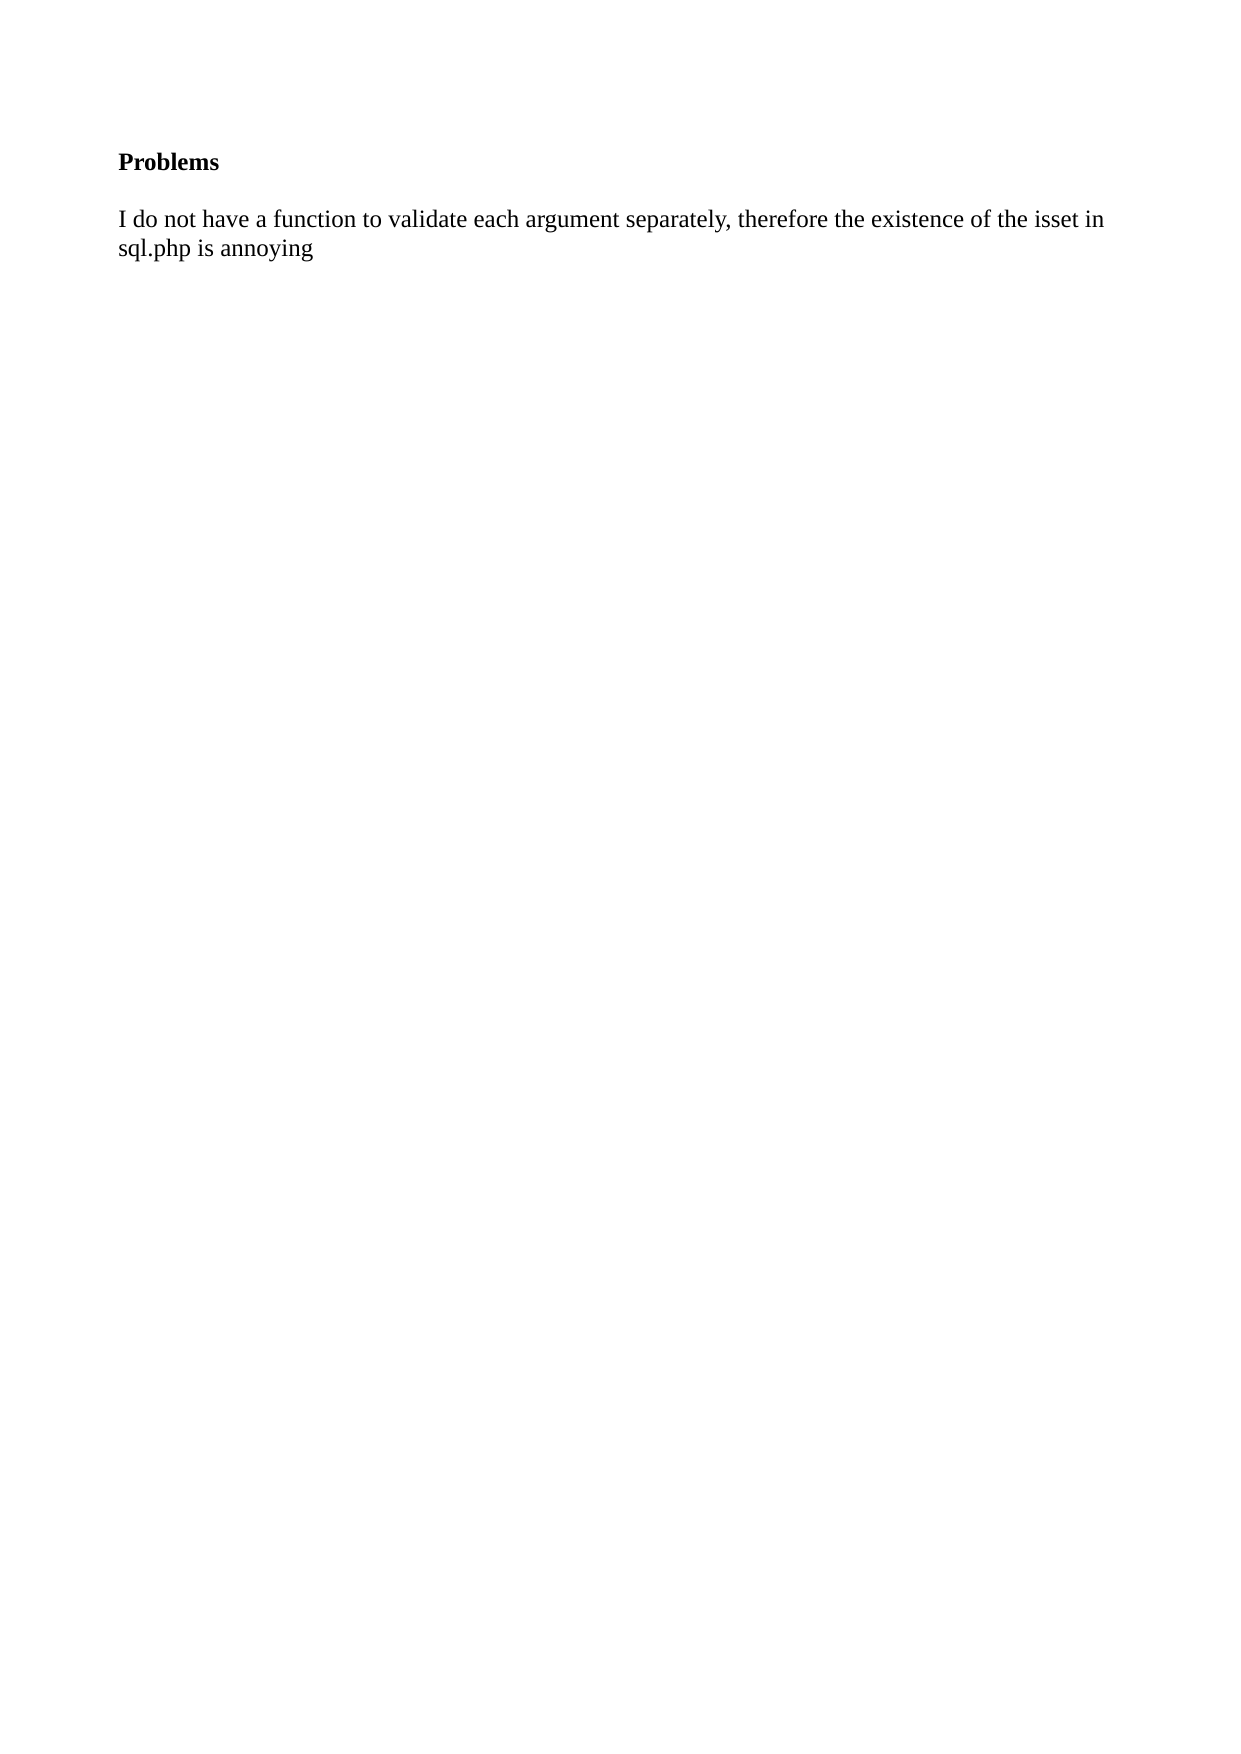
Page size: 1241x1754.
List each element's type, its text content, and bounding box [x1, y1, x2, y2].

text Problems [118, 147, 1122, 176]
text I do not have a function to validate each argument separately, therefore the existence of the isset in sql.php is annoying [118, 204, 1122, 262]
